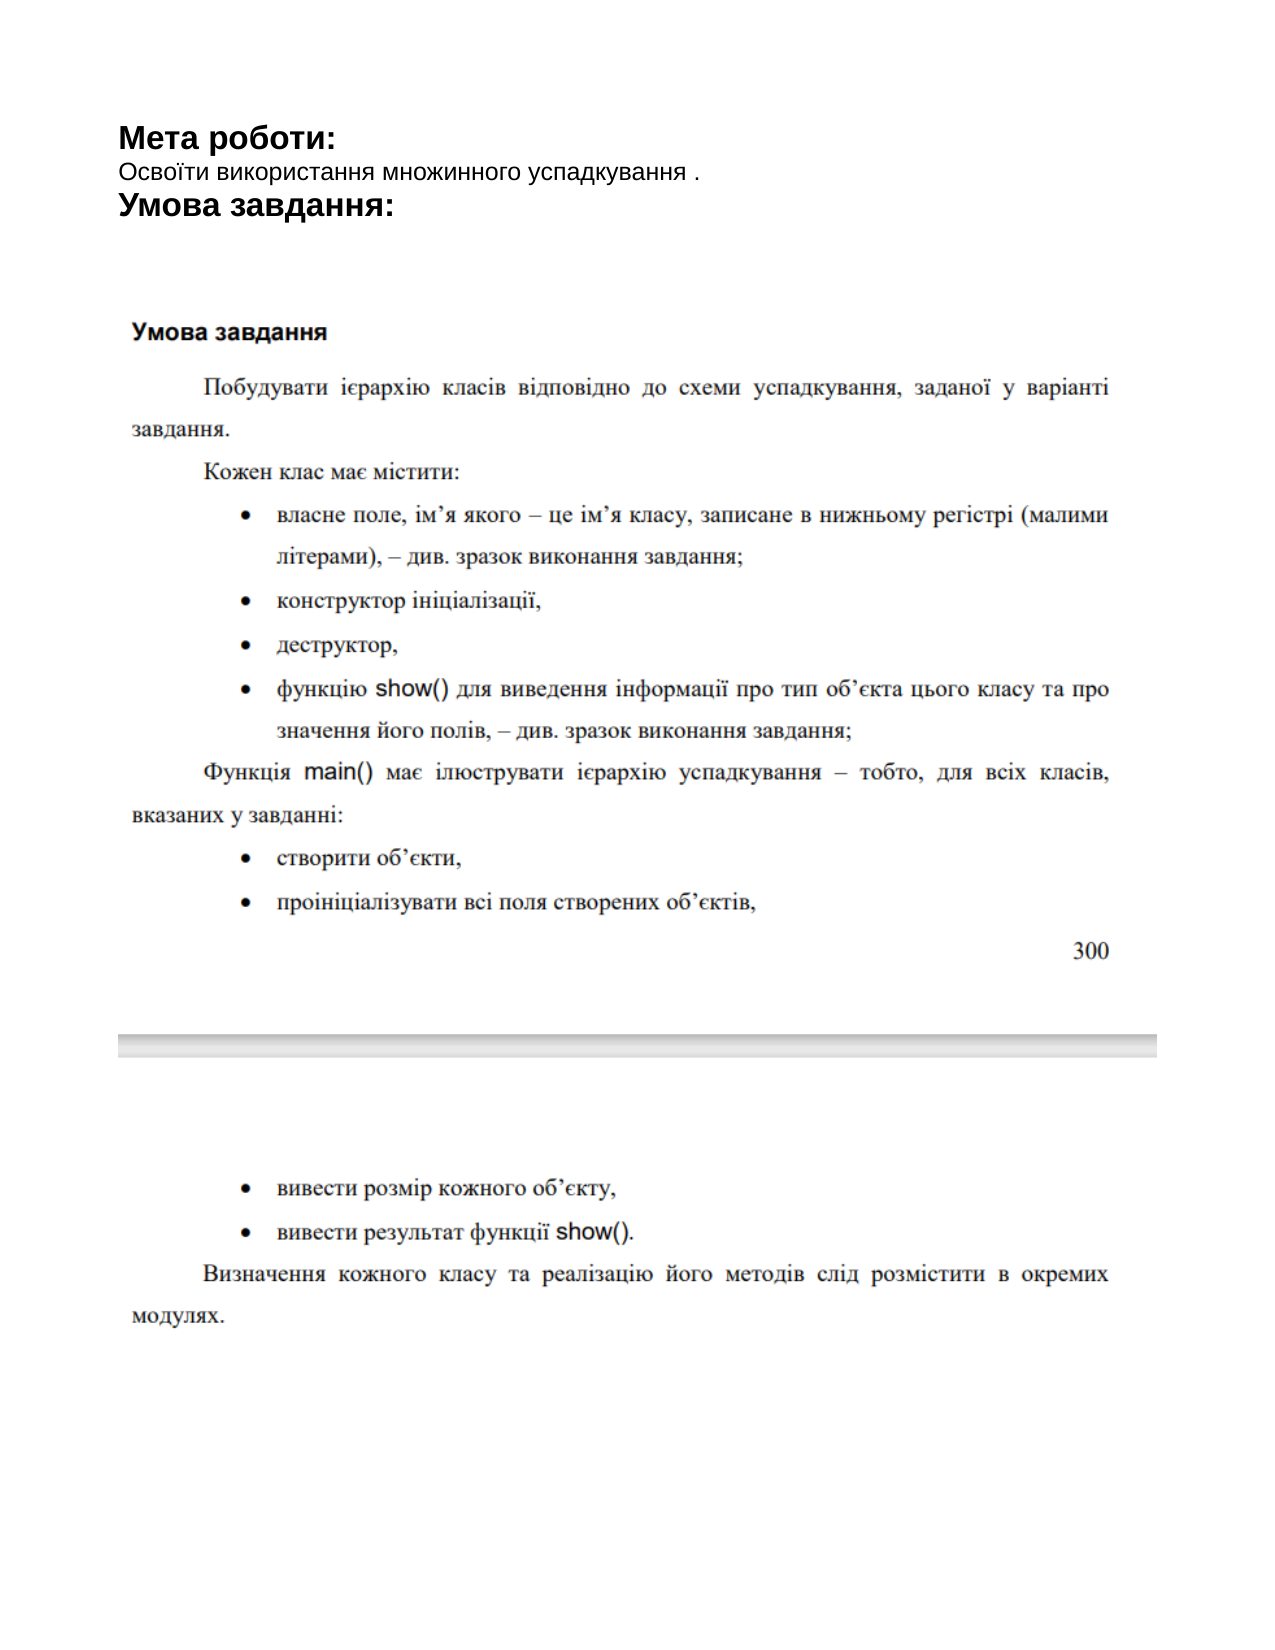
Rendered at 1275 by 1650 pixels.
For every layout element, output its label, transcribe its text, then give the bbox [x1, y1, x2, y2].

text Освоїти використання множинного успадкування . [118, 157, 1157, 185]
text Умова завдання: [118, 185, 1157, 224]
picture [118, 300, 1157, 1332]
text Мета роботи: [118, 118, 1157, 157]
